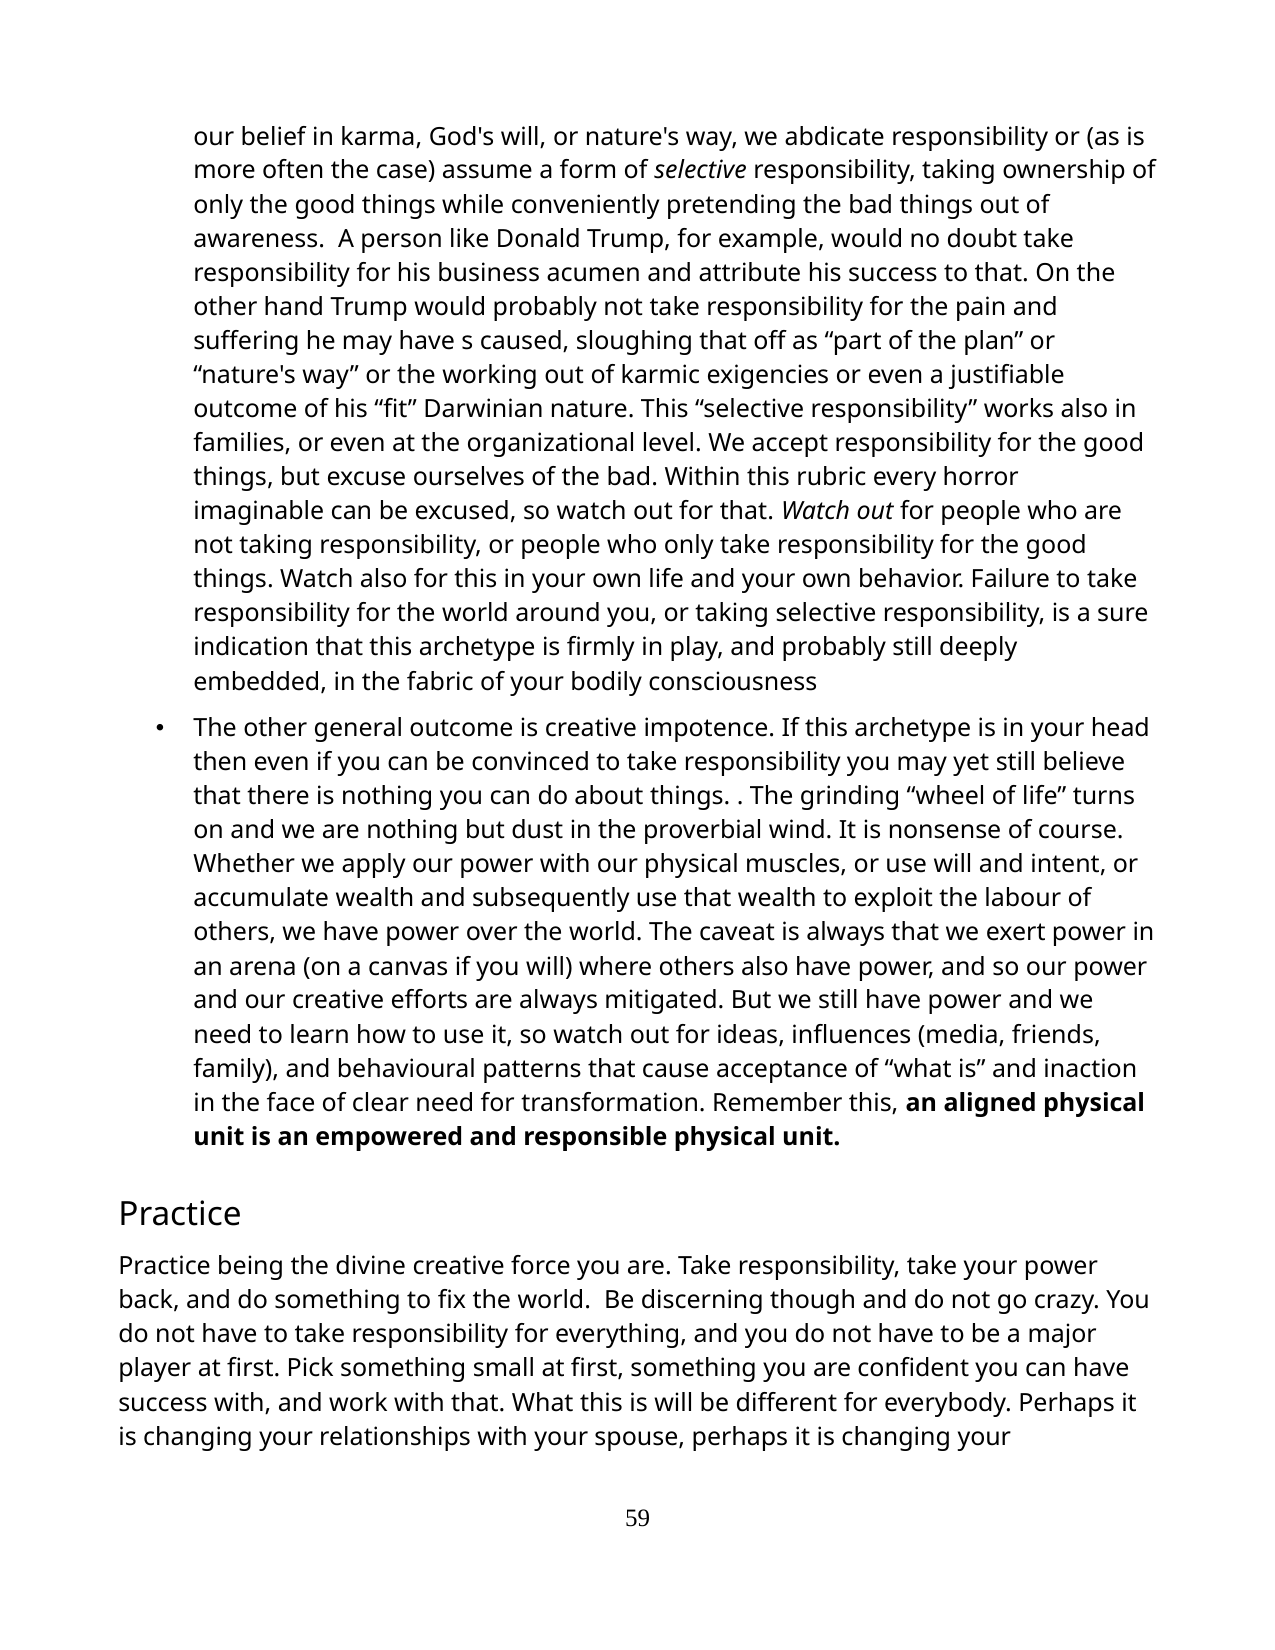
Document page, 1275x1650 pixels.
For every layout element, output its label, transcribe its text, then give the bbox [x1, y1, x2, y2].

list our belief in karma, God's will, or nature's way, we abdicate responsibility or (as is more often the case) assume a form of selective responsibility, taking ownership of only the good things while conveniently pretending the bad things out of awareness. A person like Donald Trump, for example, would no doubt take responsibility for his business acumen and attribute his success to that. On the other hand Trump would probably not take responsibility for the pain and suffering he may have s caused, sloughing that off as “part of the plan” or “nature's way” or the working out of karmic exigencies or even a justifiable outcome of his “fit” Darwinian nature. This “selective responsibility” works also in families, or even at the organizational level. We accept responsibility for the good things, but excuse ourselves of the bad. Within this rubric every horror imaginable can be excused, so watch out for that. Watch out for people who are not taking responsibility, or people who only take responsibility for the good things. Watch also for this in your own life and your own behavior. Failure to take responsibility for the world around you, or taking selective responsibility, is a sure indication that this archetype is firmly in play, and probably still deeply embedded, in the fabric of your bodily consciousness [156, 118, 1157, 697]
list The other general outcome is creative impotence. If this archetype is in your head then even if you can be convinced to take responsibility you may yet still believe that there is nothing you can do about things. . The grinding “wheel of life” turns on and we are nothing but dust in the proverbial wind. It is nonsense of course. Whether we apply our power with our physical muscles, or use will and intent, or accumulate wealth and subsequently use that wealth to exploit the labour of others, we have power over the world. The caveat is always that we exert power in an arena (on a canvas if you will) where others also have power, and so our power and our creative efforts are always mitigated. But we still have power and we need to learn how to use it, so watch out for ideas, influences (media, friends, family), and behavioural patterns that cause acceptance of “what is” and inaction in the face of clear need for transformation. Remember this, an aligned physical unit is an empowered and responsible physical unit. [156, 710, 1157, 1152]
text Practice being the divine creative force you are. Take responsibility, take your power back, and do something to fix the world. Be discerning though and do not go crazy. You do not have to take responsibility for everything, and you do not have to be a major player at first. Pick something small at first, something you are confident you can have success with, and work with that. What this is will be different for everybody. Perhaps it is changing your relationships with your spouse, perhaps it is changing your [118, 1248, 1157, 1452]
subtitle Practice [118, 1190, 1157, 1235]
